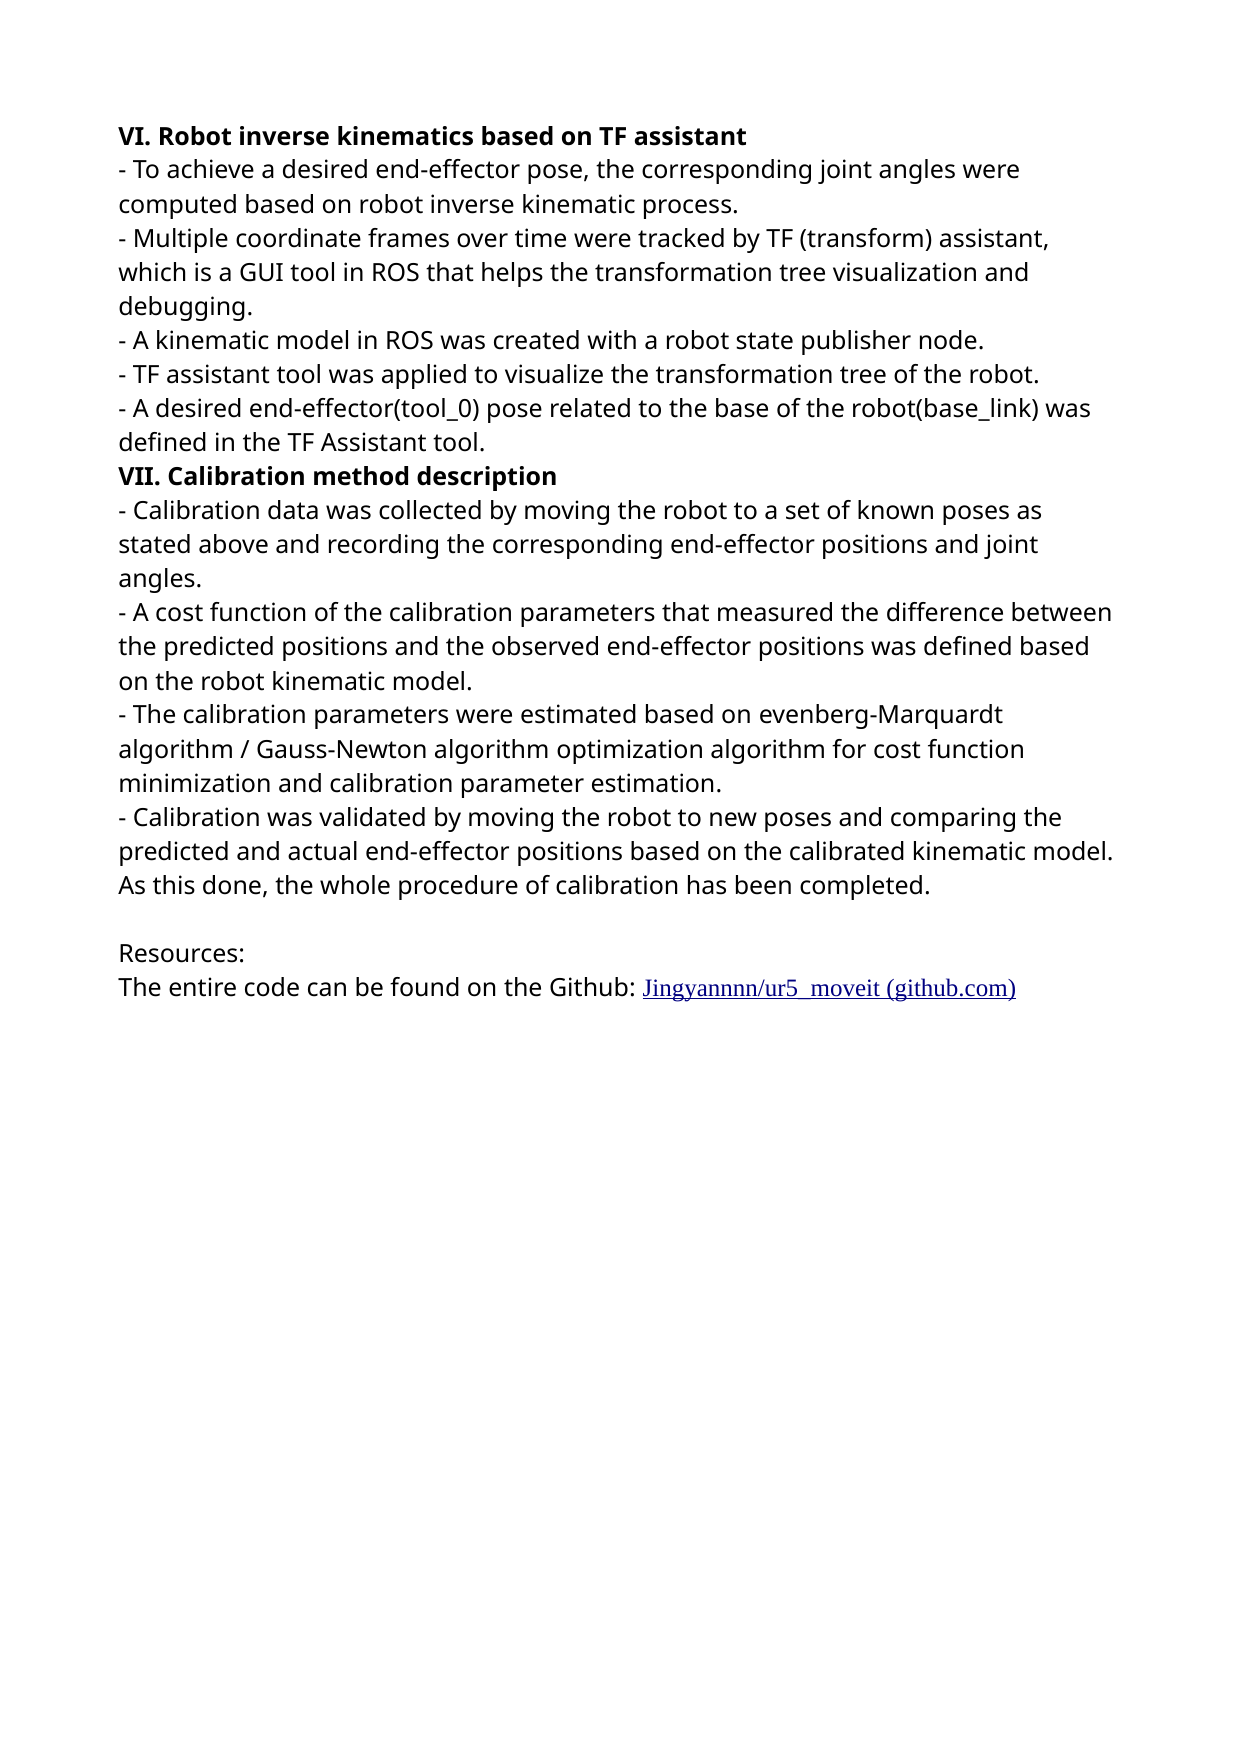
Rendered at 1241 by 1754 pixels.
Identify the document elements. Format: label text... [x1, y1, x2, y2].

text Resources: [118, 936, 1122, 970]
text - Multiple coordinate frames over time were tracked by TF (transform) assistant, which is a GUI tool in ROS that helps the transformation tree visualization and debugging. [118, 220, 1122, 322]
text VI. Robot inverse kinematics based on TF assistant [118, 118, 1122, 152]
text computed based on robot inverse kinematic process. [118, 186, 1122, 220]
text - A kinematic model in ROS was created with a robot state publisher node. [118, 322, 1122, 357]
text VII. Calibration method description [118, 459, 1122, 493]
text - A cost function of the calibration parameters that measured the difference between the predicted positions and the observed end-effector positions was defined based on the robot kinematic model. [118, 595, 1122, 697]
text - A desired end-effector(tool_0) pose related to the base of the robot(base_link) was defined in the TF Assistant tool. [118, 391, 1122, 459]
text - The calibration parameters were estimated based on evenberg-Marquardt algorithm / Gauss-Newton algorithm optimization algorithm for cost function minimization and calibration parameter estimation. [118, 697, 1122, 799]
text - Calibration was validated by moving the robot to new poses and comparing the predicted and actual end-effector positions based on the calibrated kinematic model. As this done, the whole procedure of calibration has been completed. [118, 799, 1122, 902]
text The entire code can be found on the Github: Jingyannnn/ur5_moveit (github.com) [118, 970, 1122, 1004]
text - TF assistant tool was applied to visualize the transformation tree of the robot. [118, 357, 1122, 391]
text - To achieve a desired end-effector pose, the corresponding joint angles were [118, 152, 1122, 186]
text - Calibration data was collected by moving the robot to a set of known poses as stated above and recording the corresponding end-effector positions and joint angles. [118, 493, 1122, 595]
